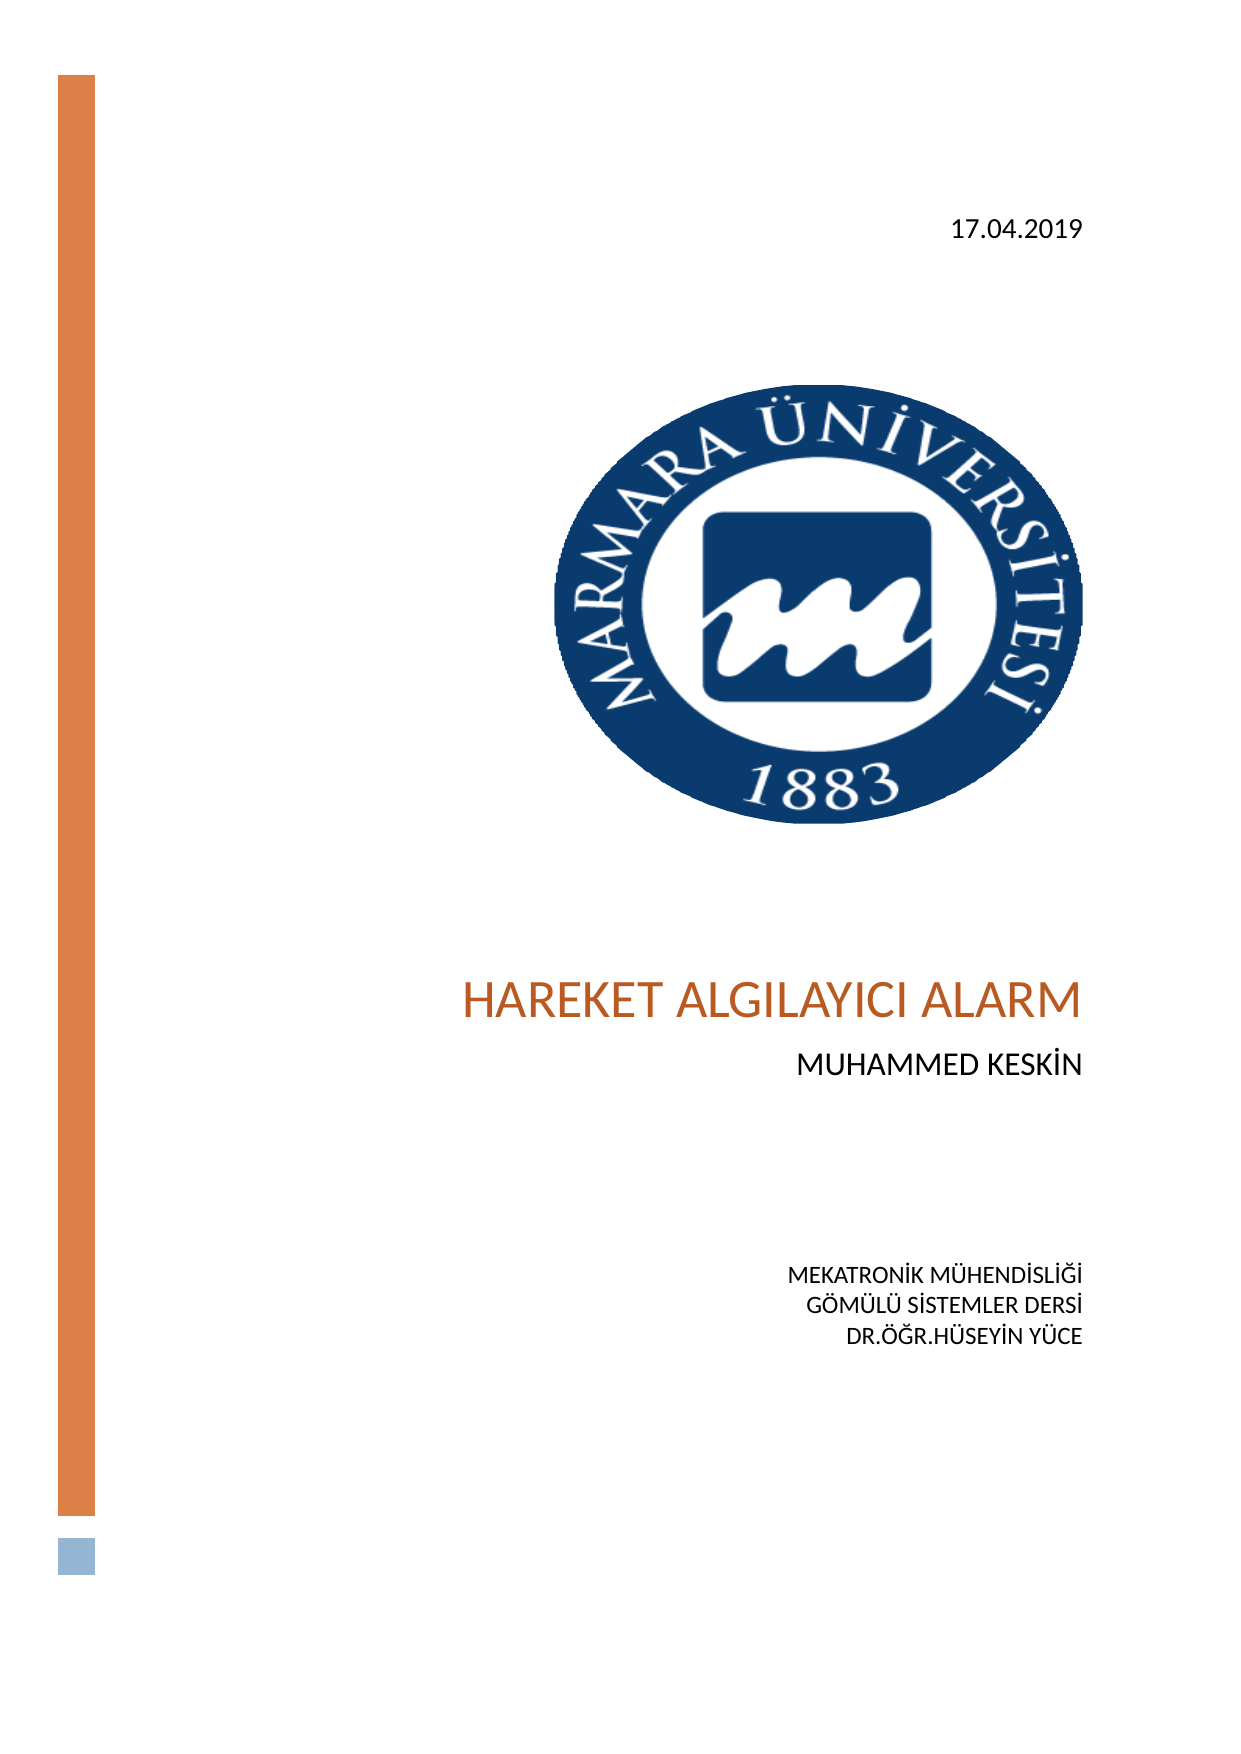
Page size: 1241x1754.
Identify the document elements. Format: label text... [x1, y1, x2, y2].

text 17.04.2019 [157, 211, 1083, 246]
text mekatronik mühendisliği gömülü sistemler dersi dr.öğr.hüseyin yüce [157, 1259, 1083, 1378]
text Hareket algılayıcı alarm [157, 964, 1083, 1031]
text muhammed keskin [157, 1043, 1083, 1084]
